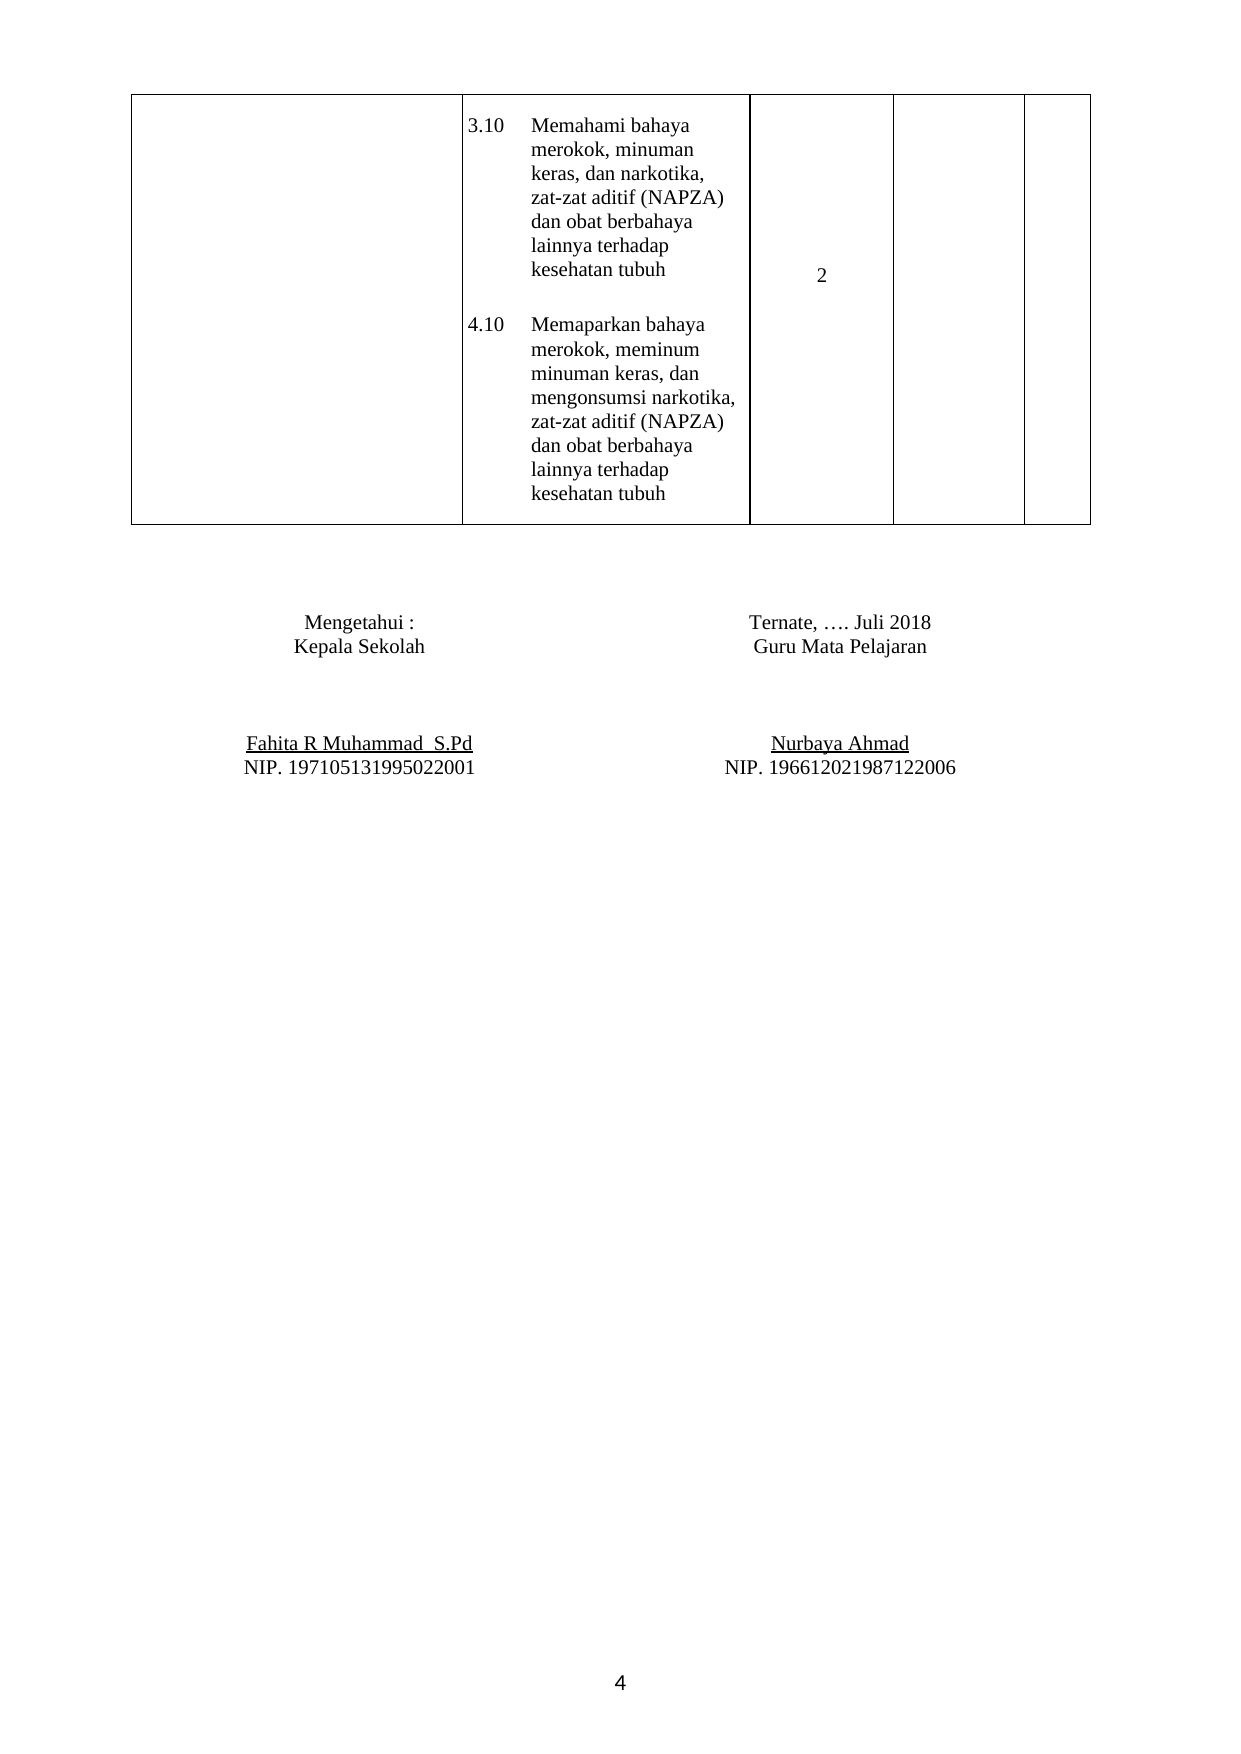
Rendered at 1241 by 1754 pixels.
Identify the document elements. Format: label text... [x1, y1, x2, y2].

table_cell 4.10 [463, 294, 525, 524]
table_header Mengetahui : Kepala Sekolah Fahita R Muhammad S.Pd NIP. 197105131995022001 [130, 610, 589, 779]
table_cell [894, 95, 1024, 294]
table_header Ternate, …. Juli 2018 Guru Mata Pelajaran Nurbaya Ahmad NIP. 196612021987122006 [589, 610, 1091, 779]
table_cell [1025, 294, 1090, 524]
table_cell Memaparkan bahaya merokok, meminum minuman keras, dan mengonsumsi narkotika, zat-zat aditif (NAPZA) dan obat berbahaya lainnya terhadap kesehatan tubuh [525, 294, 749, 524]
table_cell 2 [751, 95, 893, 294]
table_cell [894, 294, 1024, 524]
table_cell Memahami bahaya merokok, minuman keras, dan narkotika, zat-zat aditif (NAPZA) dan obat berbahaya lainnya terhadap kesehatan tubuh [525, 95, 749, 294]
table_cell [167, 95, 462, 294]
table_cell [1025, 95, 1090, 294]
table_cell [751, 294, 893, 524]
table_cell [167, 294, 462, 524]
table_cell [132, 95, 167, 294]
table_cell 3.10 [463, 95, 525, 294]
table_cell [132, 294, 167, 524]
